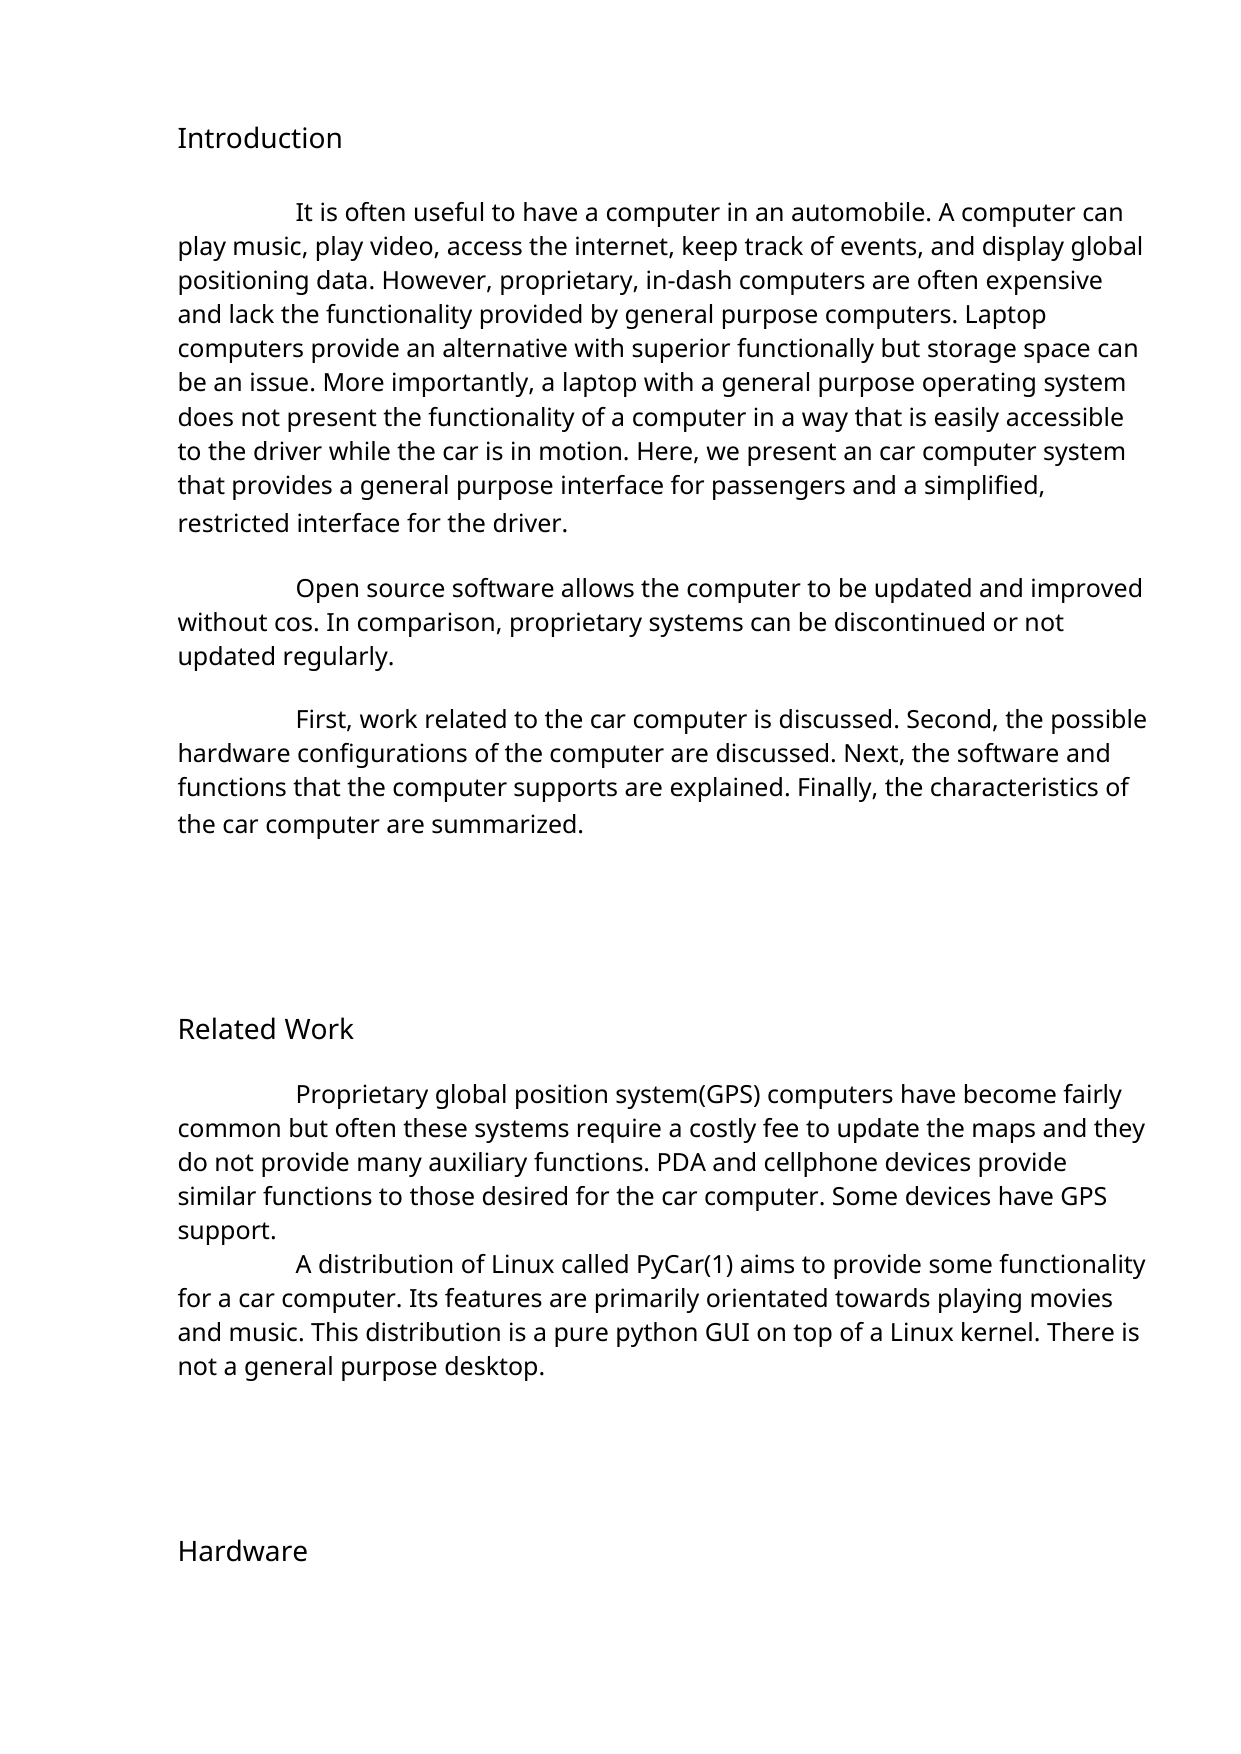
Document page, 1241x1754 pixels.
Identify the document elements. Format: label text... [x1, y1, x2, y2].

text Open source software allows the computer to be updated and improved without cos. In comparison, proprietary systems can be discontinued or not updated regularly. [401, 570, 1152, 672]
text Proprietary global position system(GPS) computers have become fairly common but often these systems require a costly fee to update the maps and they do not provide many auxiliary functions. PDA and cellphone devices provide similar functions to those desired for the car computer. Some devices have GPS support. A distribution of Linux called PyCar(1) aims to provide some functionality for a car computer. Its features are primarily orientated towards playing movies and music. This distribution is a pure python GUI on top of a Linux kernel. There is not a general purpose desktop. [177, 1076, 1152, 1383]
text First, work related to the car computer is discussed. Second, the possible hardware configurations of the computer are discussed. Next, the software and functions that the computer supports are explained. Finally, the characteristics of the car computer are summarized. [592, 702, 1152, 842]
text Related Work [354, 1009, 1152, 1047]
text Hardware [308, 1531, 1152, 1569]
text It is often useful to have a computer in an automobile. A computer can play music, play video, access the internet, keep track of events, and display global positioning data. However, proprietary, in-dash computers are often expensive and lack the functionality provided by general purpose computers. Laptop computers provide an alternative with superior functionally but storage space can be an issue. More importantly, a laptop with a general purpose operating system does not present the functionality of a computer in a way that is easily accessible to the driver while the car is in motion. Here, we present an car computer system that provides a general purpose interface for passengers and a simplified, restricted interface for the driver. [576, 195, 1152, 541]
text Introduction [350, 118, 1152, 156]
